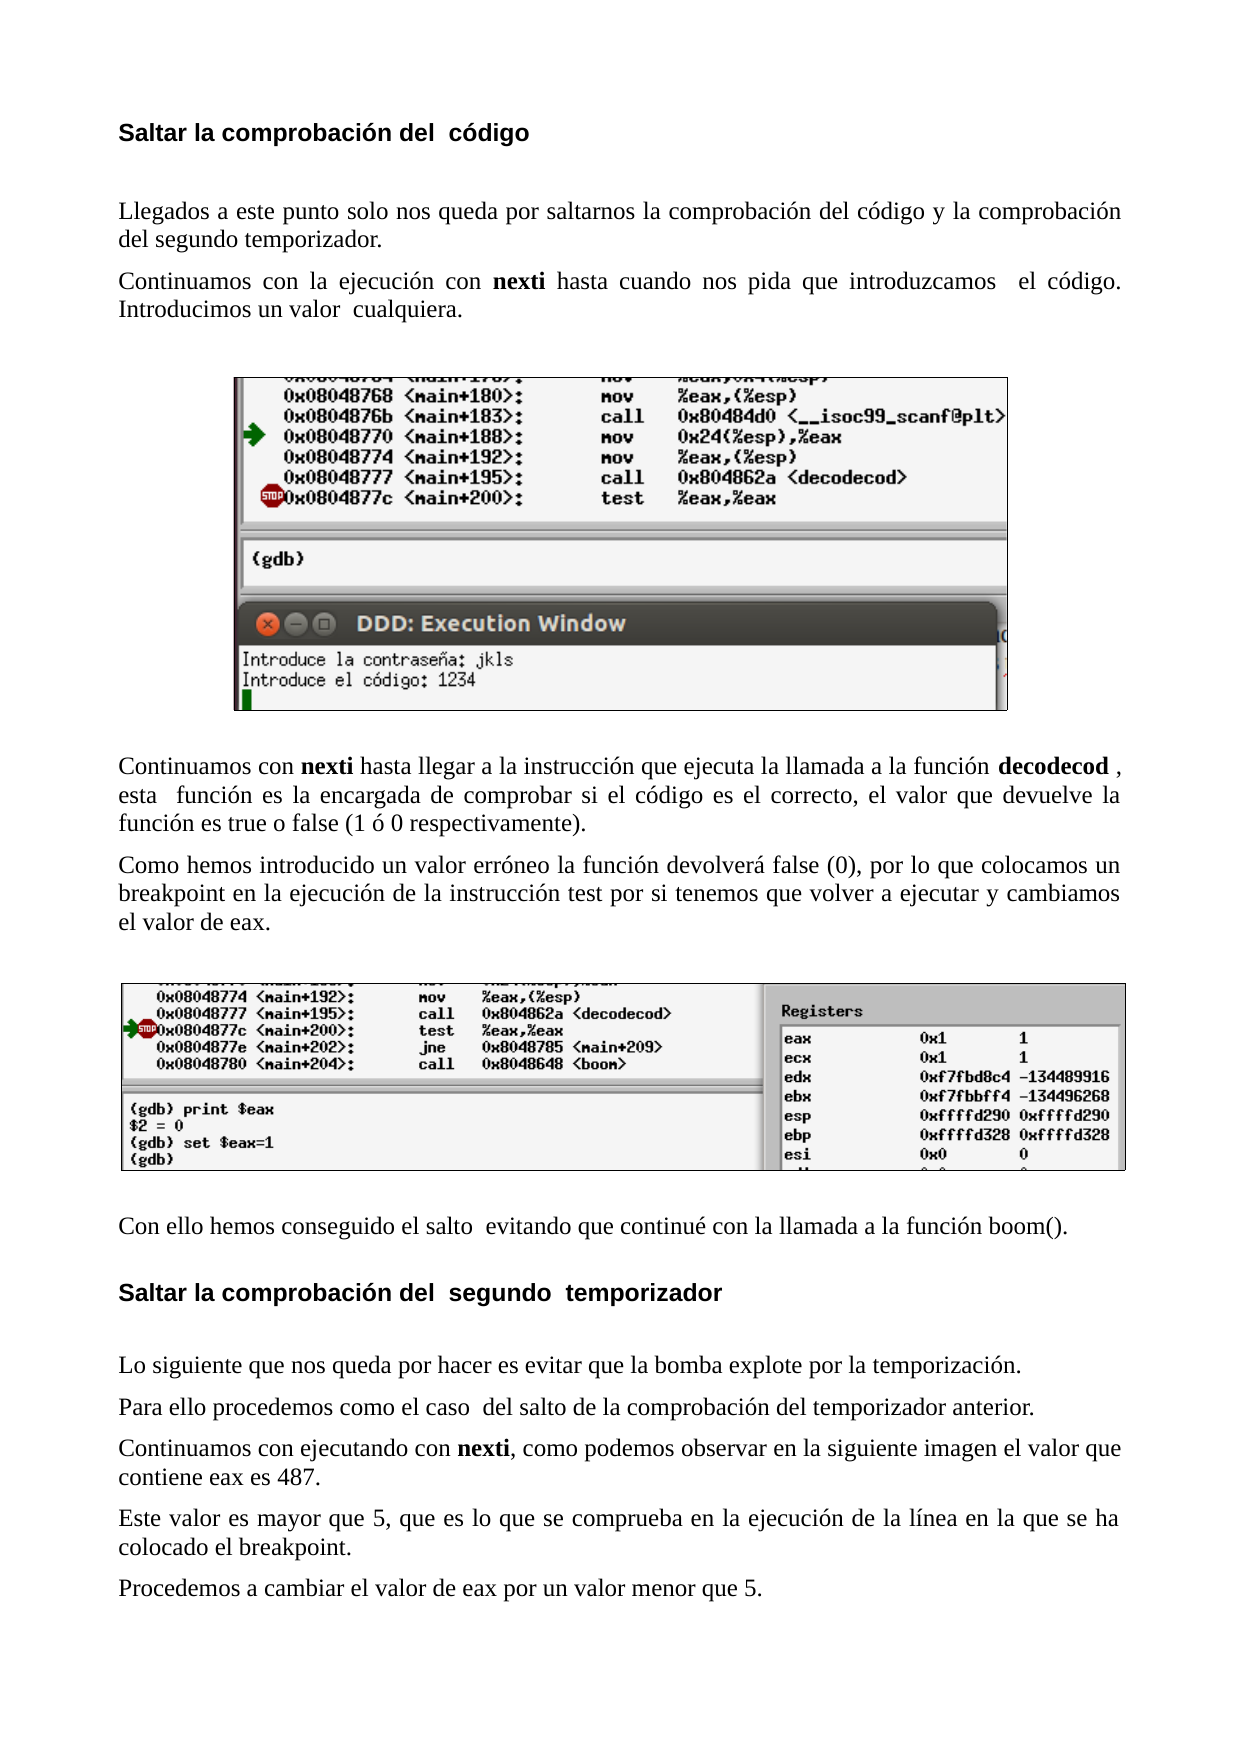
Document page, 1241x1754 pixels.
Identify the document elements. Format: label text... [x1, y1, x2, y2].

picture [235, 378, 1007, 710]
text Lo siguiente que nos queda por hacer es evitar que la bomba explote por la temporización. [118, 1350, 1122, 1379]
text Continuamos con la ejecución con nexti hasta cuando nos pida que introduzcamos el código. Introducimos un valor cualquiera. [118, 266, 1122, 323]
picture [122, 984, 1125, 1170]
text Continuamos con ejecutando con nexti, como podemos observar en la siguiente imagen el valor que contiene eax es 487. [118, 1433, 1122, 1490]
text Este valor es mayor que 5, que es lo que se comprueba en la ejecución de la línea en la que se ha colocado el breakpoint. [118, 1503, 1122, 1560]
text Continuamos con nexti hasta llegar a la instrucción que ejecuta la llamada a la función decodecod , esta función es la encargada de comprobar si el código es el correcto, el valor que devuelve la función es true o false (1 ó 0 respectivamente). [118, 751, 1122, 837]
subtitle Saltar la comprobación del segundo temporizador [118, 1278, 1122, 1306]
text Con ello hemos conseguido el salto evitando que continué con la llamada a la función boom(). [118, 1211, 1122, 1240]
text Como hemos introducido un valor erróneo la función devolverá false (0), por lo que colocamos un breakpoint en la ejecución de la instrucción test por si tenemos que volver a ejecutar y cambiamos el valor de eax. [118, 850, 1122, 936]
subtitle Saltar la comprobación del código [118, 118, 1122, 147]
text Procedemos a cambiar el valor de eax por un valor menor que 5. [118, 1573, 1122, 1602]
text Llegados a este punto solo nos queda por saltarnos la comprobación del código y la comprobación del segundo temporizador. [118, 196, 1122, 253]
text Para ello procedemos como el caso del salto de la comprobación del temporizador anterior. [118, 1392, 1122, 1420]
